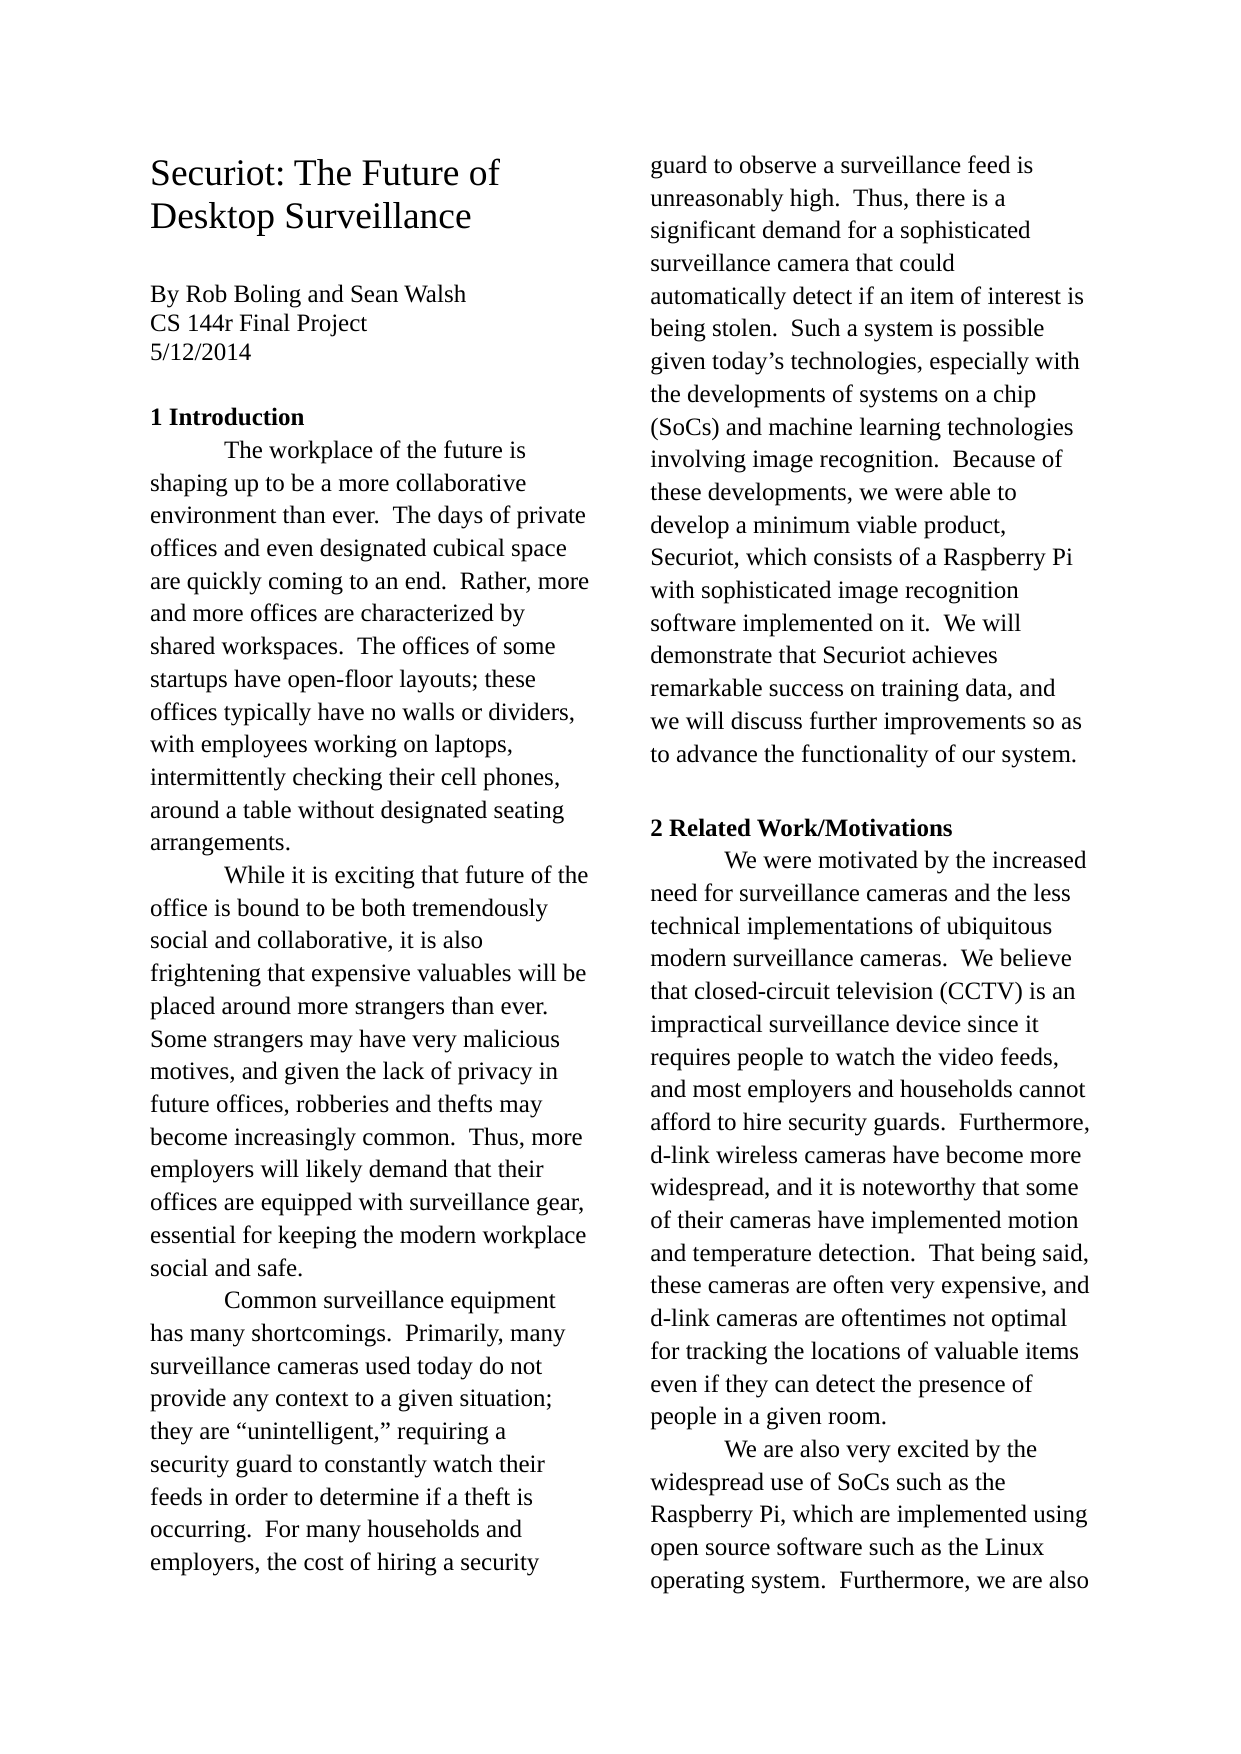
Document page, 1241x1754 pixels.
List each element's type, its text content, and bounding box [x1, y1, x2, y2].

text guard to observe a surveillance feed is unreasonably high. Thus, there is a significant demand for a sophisticated surveillance camera that could automatically detect if an item of interest is being stolen. Such a system is possible given today’s technologies, especially with the developments of systems on a chip (SoCs) and machine learning technologies involving image recognition. Because of these developments, we were able to develop a minimum viable product, Securiot, which consists of a Raspberry Pi with sophisticated image recognition software implemented on it. We will demonstrate that Securiot achieves remarkable success on training data, and we will discuss further improvements so as to advance the functionality of our system. [650, 150, 1091, 767]
text By Rob Boling and Sean Walsh [150, 279, 590, 308]
text Common surveillance equipment has many shortcomings. Primarily, many surveillance cameras used today do not provide any context to a given situation; they are “unintelligent,” requiring a security guard to constantly watch their feeds in order to determine if a theft is occurring. For many households and employers, the cost of hiring a security [150, 1285, 590, 1576]
text While it is exciting that future of the office is bound to be both tremendously social and collaborative, it is also frightening that expensive valuables will be placed around more strangers than ever. Some strangers may have very malicious motives, and given the lack of privacy in future offices, robberies and thefts may become increasingly common. Thus, more employers will likely demand that their offices are equipped with surveillance gear, essential for keeping the modern workplace social and safe. [150, 860, 590, 1281]
text The workplace of the future is shaping up to be a more collaborative environment than ever. The days of private offices and even designated cubical space are quickly coming to an end. Rather, more and more offices are characterized by shared workspaces. The offices of some startups have open-floor layouts; these offices typically have no walls or dividers, with employees working on laptops, intermittently checking their cell phones, around a table without designated seating arrangements. [150, 435, 590, 856]
text 2 Related Work/Motivations [650, 813, 1091, 841]
text 5/12/2014 [150, 337, 590, 366]
text We are also very excited by the widespread use of SoCs such as the Raspberry Pi, which are implemented using open source software such as the Linux operating system. Furthermore, we are also [650, 1434, 1091, 1594]
text Securiot: The Future of Desktop Surveillance [150, 150, 590, 236]
text We were motivated by the increased need for surveillance cameras and the less technical implementations of ubiquitous modern surveillance cameras. We believe that closed-circuit television (CCTV) is an impractical surveillance device since it requires people to watch the video feeds, and most employers and households cannot afford to hire security guards. Furthermore, d-link wireless cameras have become more widespread, and it is noteworthy that some of their cameras have implemented motion and temperature detection. That being said, these cameras are often very expensive, and d-link cameras are oftentimes not optimal for tracking the locations of valuable items even if they can detect the presence of people in a given room. [650, 845, 1091, 1430]
text 1 Introduction [150, 402, 590, 431]
text CS 144r Final Project [150, 308, 590, 337]
